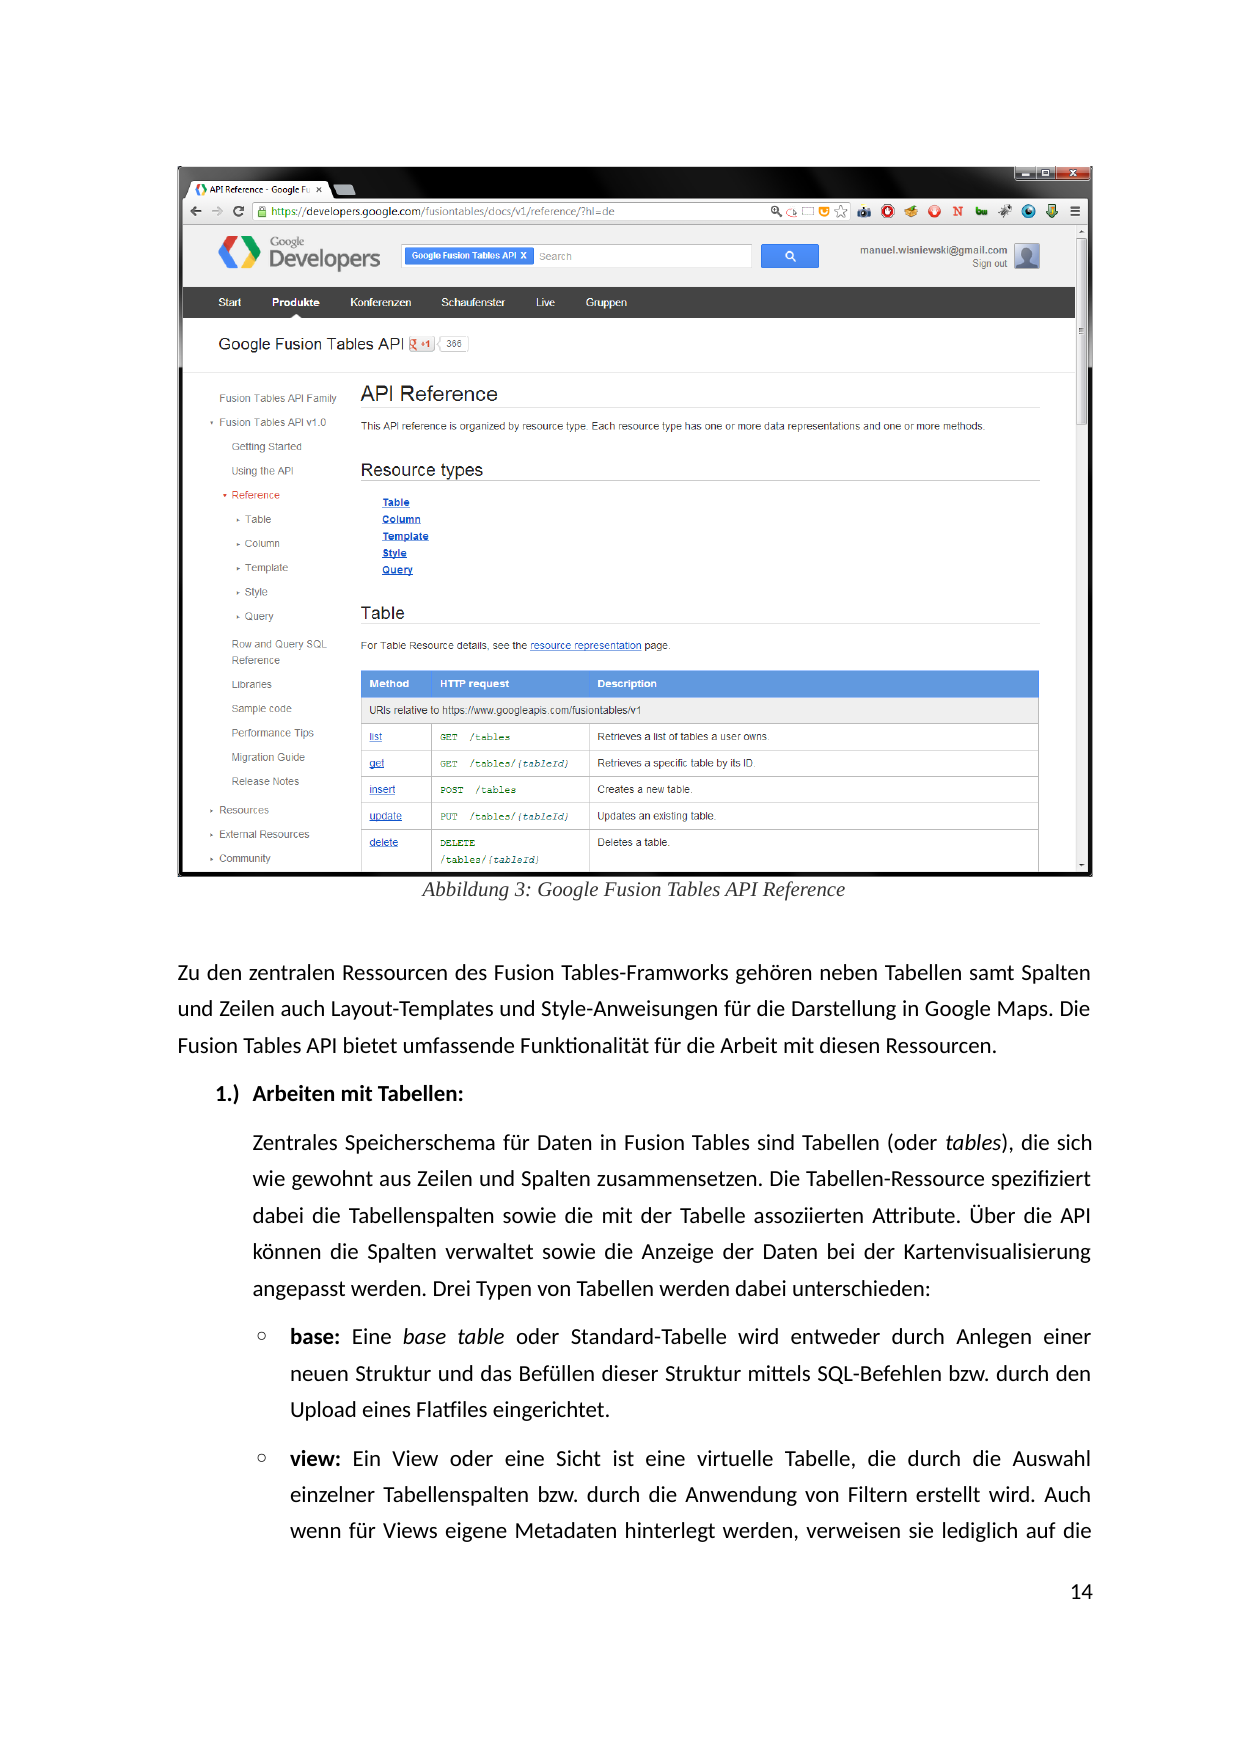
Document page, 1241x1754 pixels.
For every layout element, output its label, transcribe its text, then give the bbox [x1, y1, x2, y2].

list view: Ein View oder eine Sicht ist eine virtuelle Tabelle, die durch die Auswahl einzelner Tabellenspalten bzw. durch die Anwendung von Filtern erstellt wird. Auch wenn für Views eigene Metadaten hinterlegt werden, verweisen sie lediglich auf die [252, 1444, 1093, 1544]
list base: Eine base table oder Standard-Tabelle wird entweder durch Anlegen einer neuen Struktur und das Befüllen dieser Struktur mittels SQL-Befehlen bzw. durch den Upload eines Flatfiles eingerichtet. [252, 1322, 1093, 1423]
list Zentrales Speicherschema für Daten in Fusion Tables sind Tabellen (oder tables), die sich wie gewohnt aus Zeilen und Spalten zusammensetzen. Die Tabellen-Ressource spezifiziert dabei die Tabellenspalten sowie die mit der Tabelle assoziierten Attribute. Über die API können die Spalten verwaltet sowie die Anzeige der Daten bei der Kartenvisualisierung angepasst werden. Drei Typen von Tabellen werden dabei unterschieden: [215, 1128, 1093, 1302]
text Zu den zentralen Ressourcen des Fusion Tables-Framworks gehören neben Tabellen samt Spalten und Zeilen auch Layout-Templates und Style-Anweisungen für die Darstellung in Google Maps. Die Fusion Tables API bietet umfassende Funktionalität für die Arbeit mit diesen Ressourcen. [177, 958, 1093, 1059]
list Arbeiten mit Tabellen: [215, 1079, 1093, 1107]
text Abbildung 3: Google Fusion Tables API Reference [177, 877, 1093, 901]
picture [177, 166, 1093, 877]
